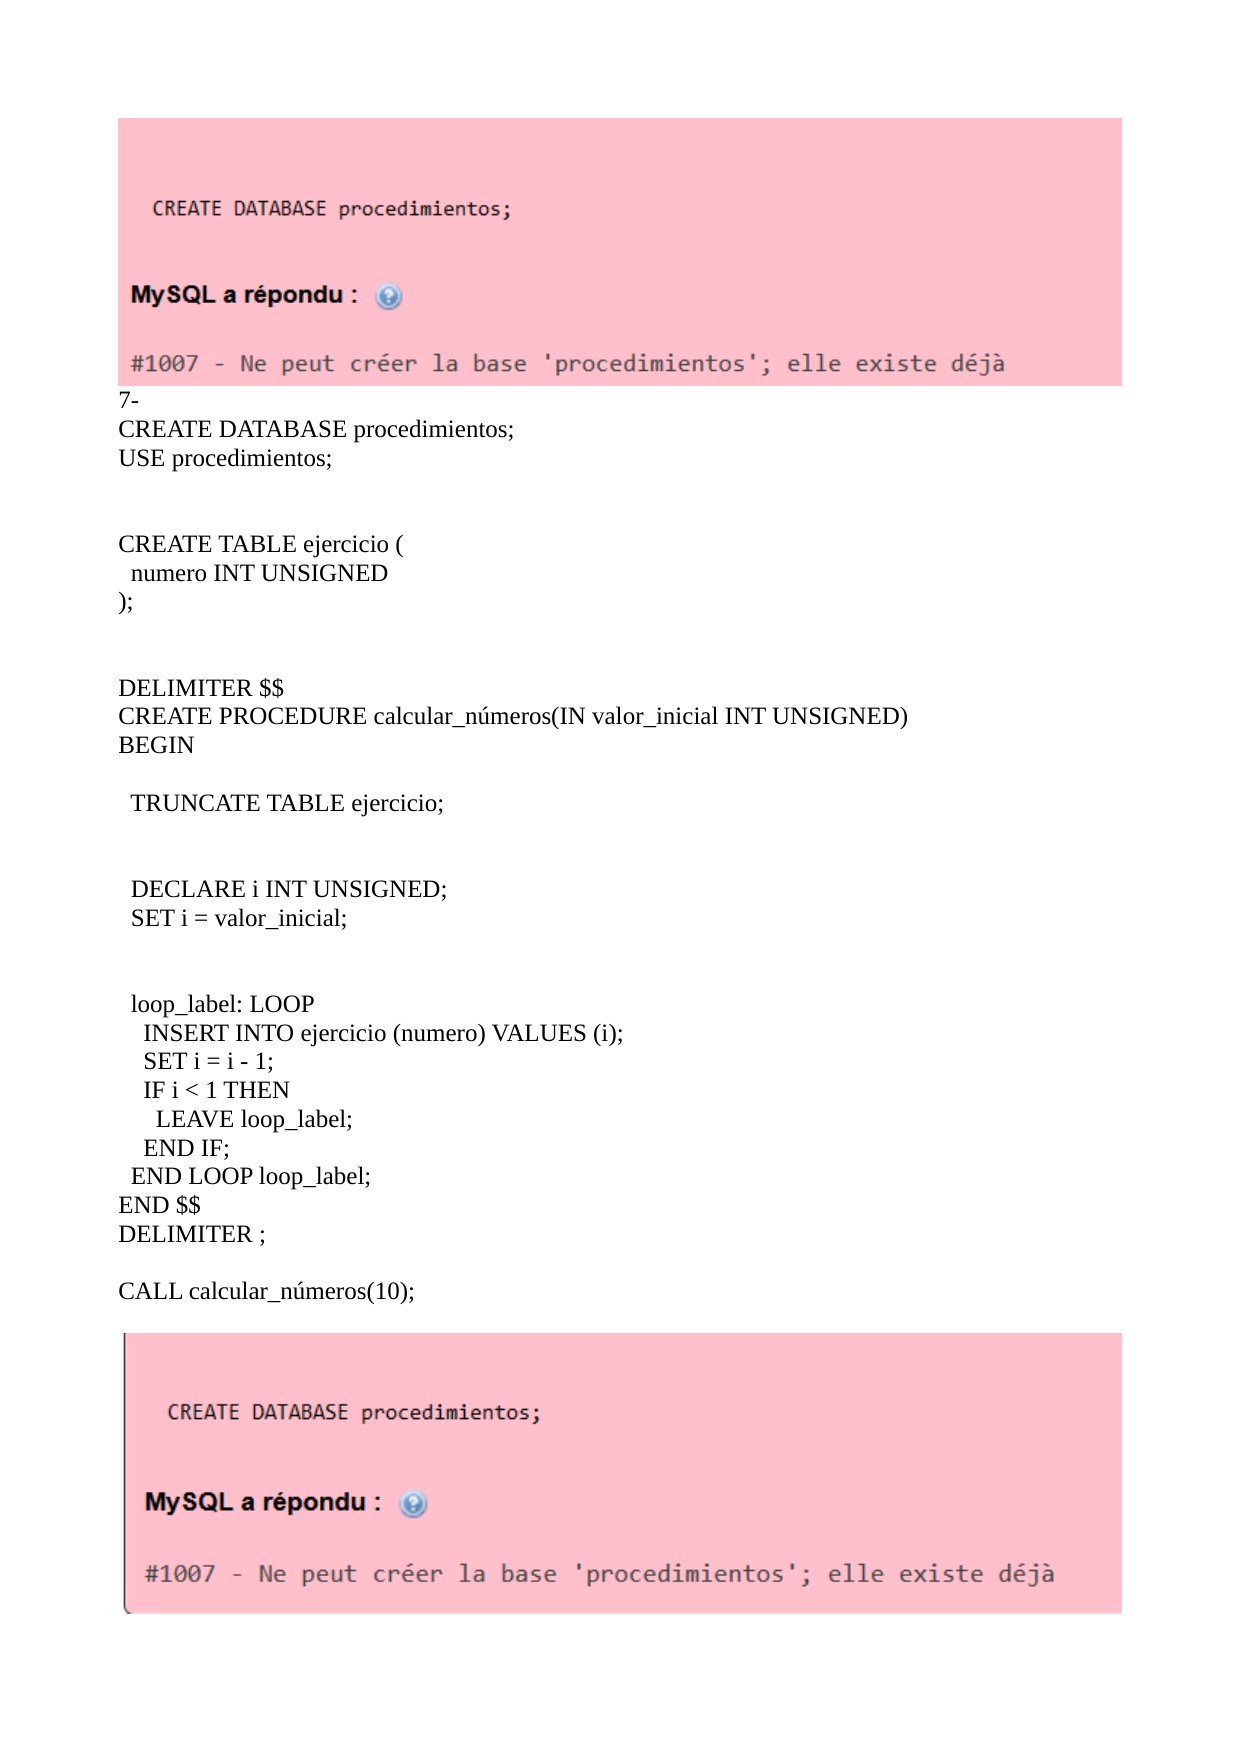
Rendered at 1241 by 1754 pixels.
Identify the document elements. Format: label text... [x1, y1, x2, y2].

text DELIMITER ; [118, 1219, 1122, 1248]
text IF i < 1 THEN [118, 1075, 1122, 1104]
text USE procedimientos; [118, 443, 1122, 471]
text CALL calcular_números(10); [118, 1276, 1122, 1305]
text numero INT UNSIGNED [118, 558, 1122, 586]
text INSERT INTO ejercicio (numero) VALUES (i); [118, 1018, 1122, 1046]
text BEGIN [118, 730, 1122, 759]
text CREATE PROCEDURE calcular_números(IN valor_inicial INT UNSIGNED) [118, 701, 1122, 730]
text END LOOP loop_label; [118, 1161, 1122, 1190]
text END IF; [118, 1133, 1122, 1161]
text CREATE DATABASE procedimientos; [118, 414, 1122, 443]
text END $$ [118, 1190, 1122, 1219]
text DELIMITER $$ [118, 673, 1122, 701]
text DECLARE i INT UNSIGNED; [118, 874, 1122, 903]
text loop_label: LOOP [118, 989, 1122, 1018]
text CREATE TABLE ejercicio ( [118, 529, 1122, 558]
text LEAVE loop_label; [118, 1104, 1122, 1133]
text ); [118, 586, 1122, 615]
text TRUNCATE TABLE ejercicio; [118, 788, 1122, 816]
text SET i = i - 1; [118, 1046, 1122, 1075]
text 7- [118, 386, 1122, 414]
text SET i = valor_inicial; [118, 903, 1122, 931]
